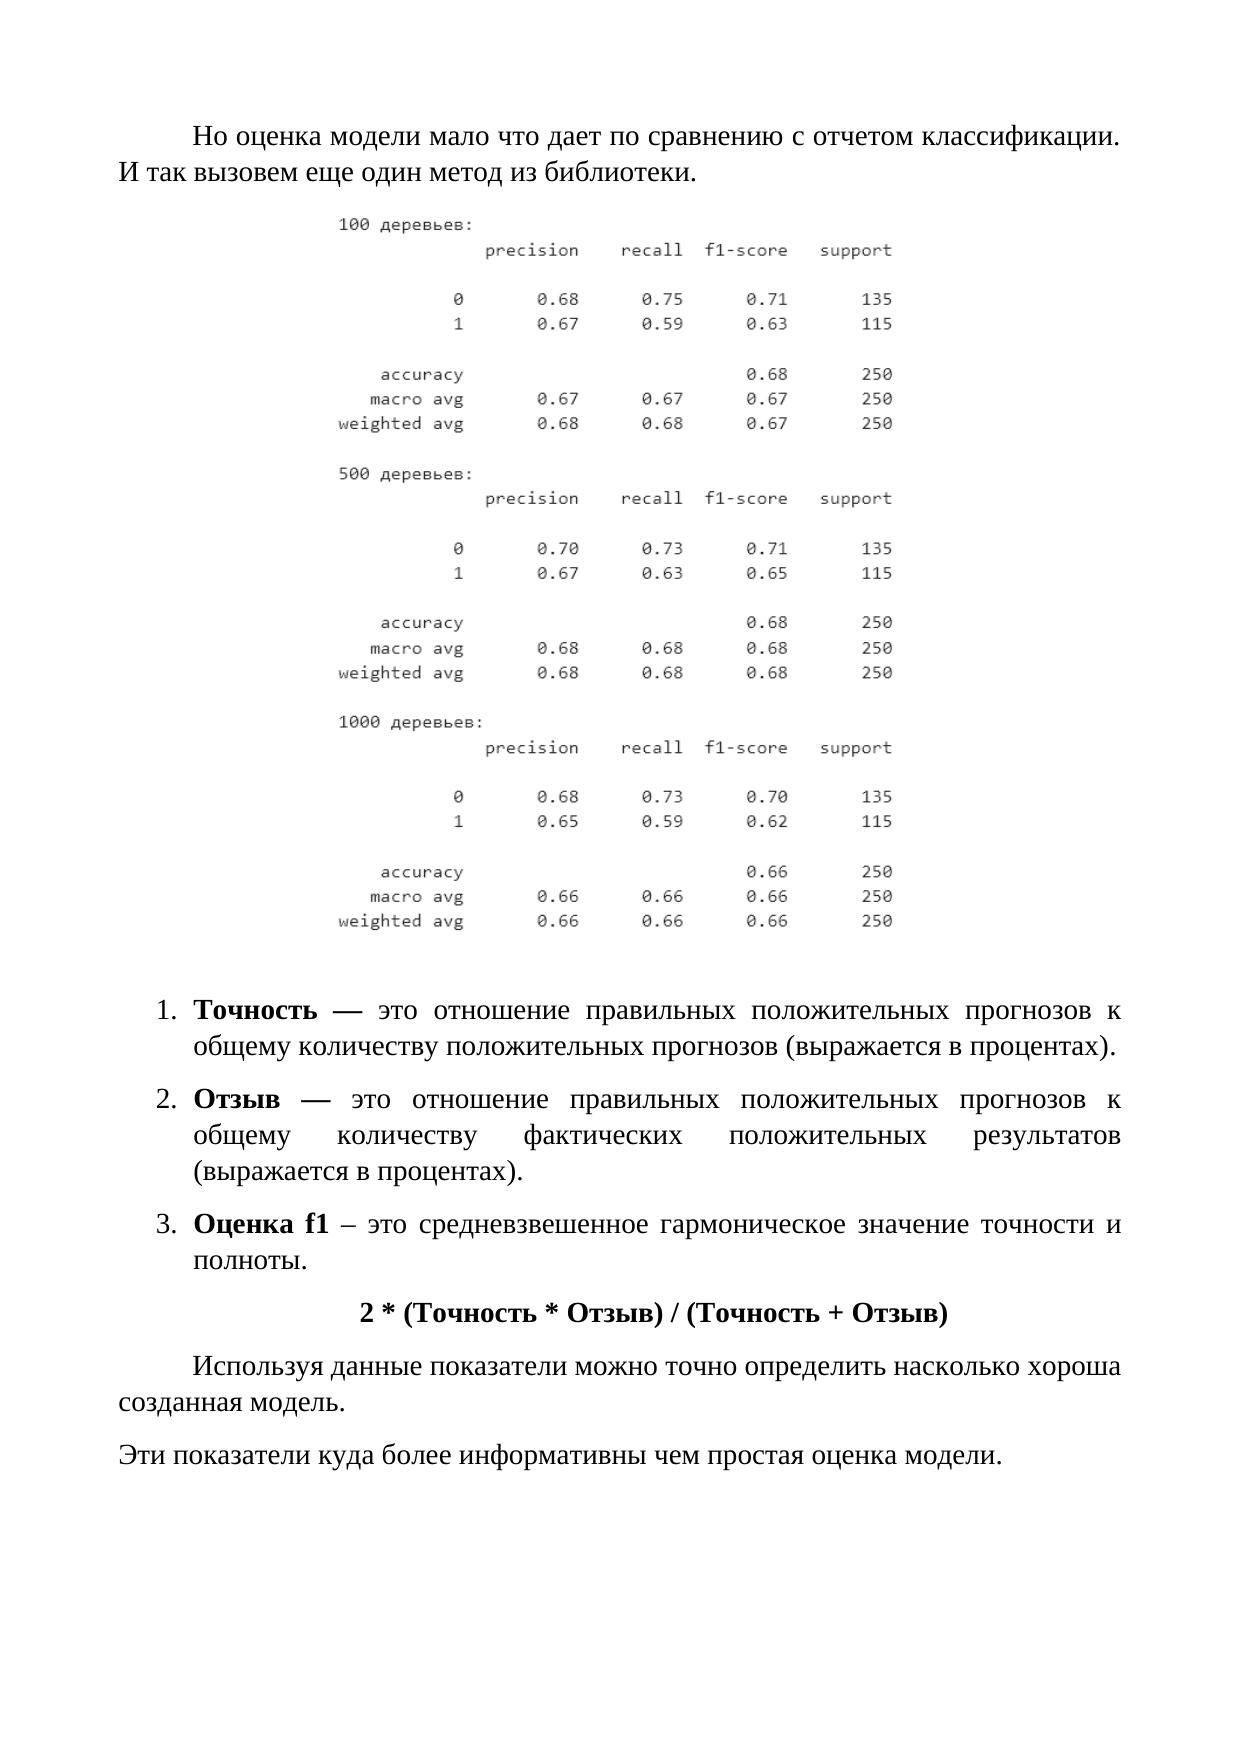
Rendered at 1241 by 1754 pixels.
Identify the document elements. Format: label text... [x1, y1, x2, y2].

text Используя данные показатели можно точно определить насколько хороша созданная модель. [118, 1348, 1122, 1418]
list Оценка f1 – это средневзвешенное гармоническое значение точности и полноты. [156, 1206, 1122, 1276]
list 2 * (Точность * Отзыв) / (Точность + Отзыв) [156, 1295, 1122, 1329]
text Эти показатели куда более информативны чем простая оценка модели. [118, 1437, 1122, 1471]
list Отзыв — это отношение правильных положительных прогнозов к общему количеству фактических положительных результатов (выражается в процентах). [156, 1081, 1122, 1187]
text Но оценка модели мало что дает по сравнению с отчетом классификации. И так вызовем еще один метод из библиотеки. [118, 118, 1122, 188]
list Точность — это отношение правильных положительных прогнозов к общему количеству положительных прогнозов (выражается в процентах). [156, 992, 1122, 1062]
picture [335, 209, 905, 943]
